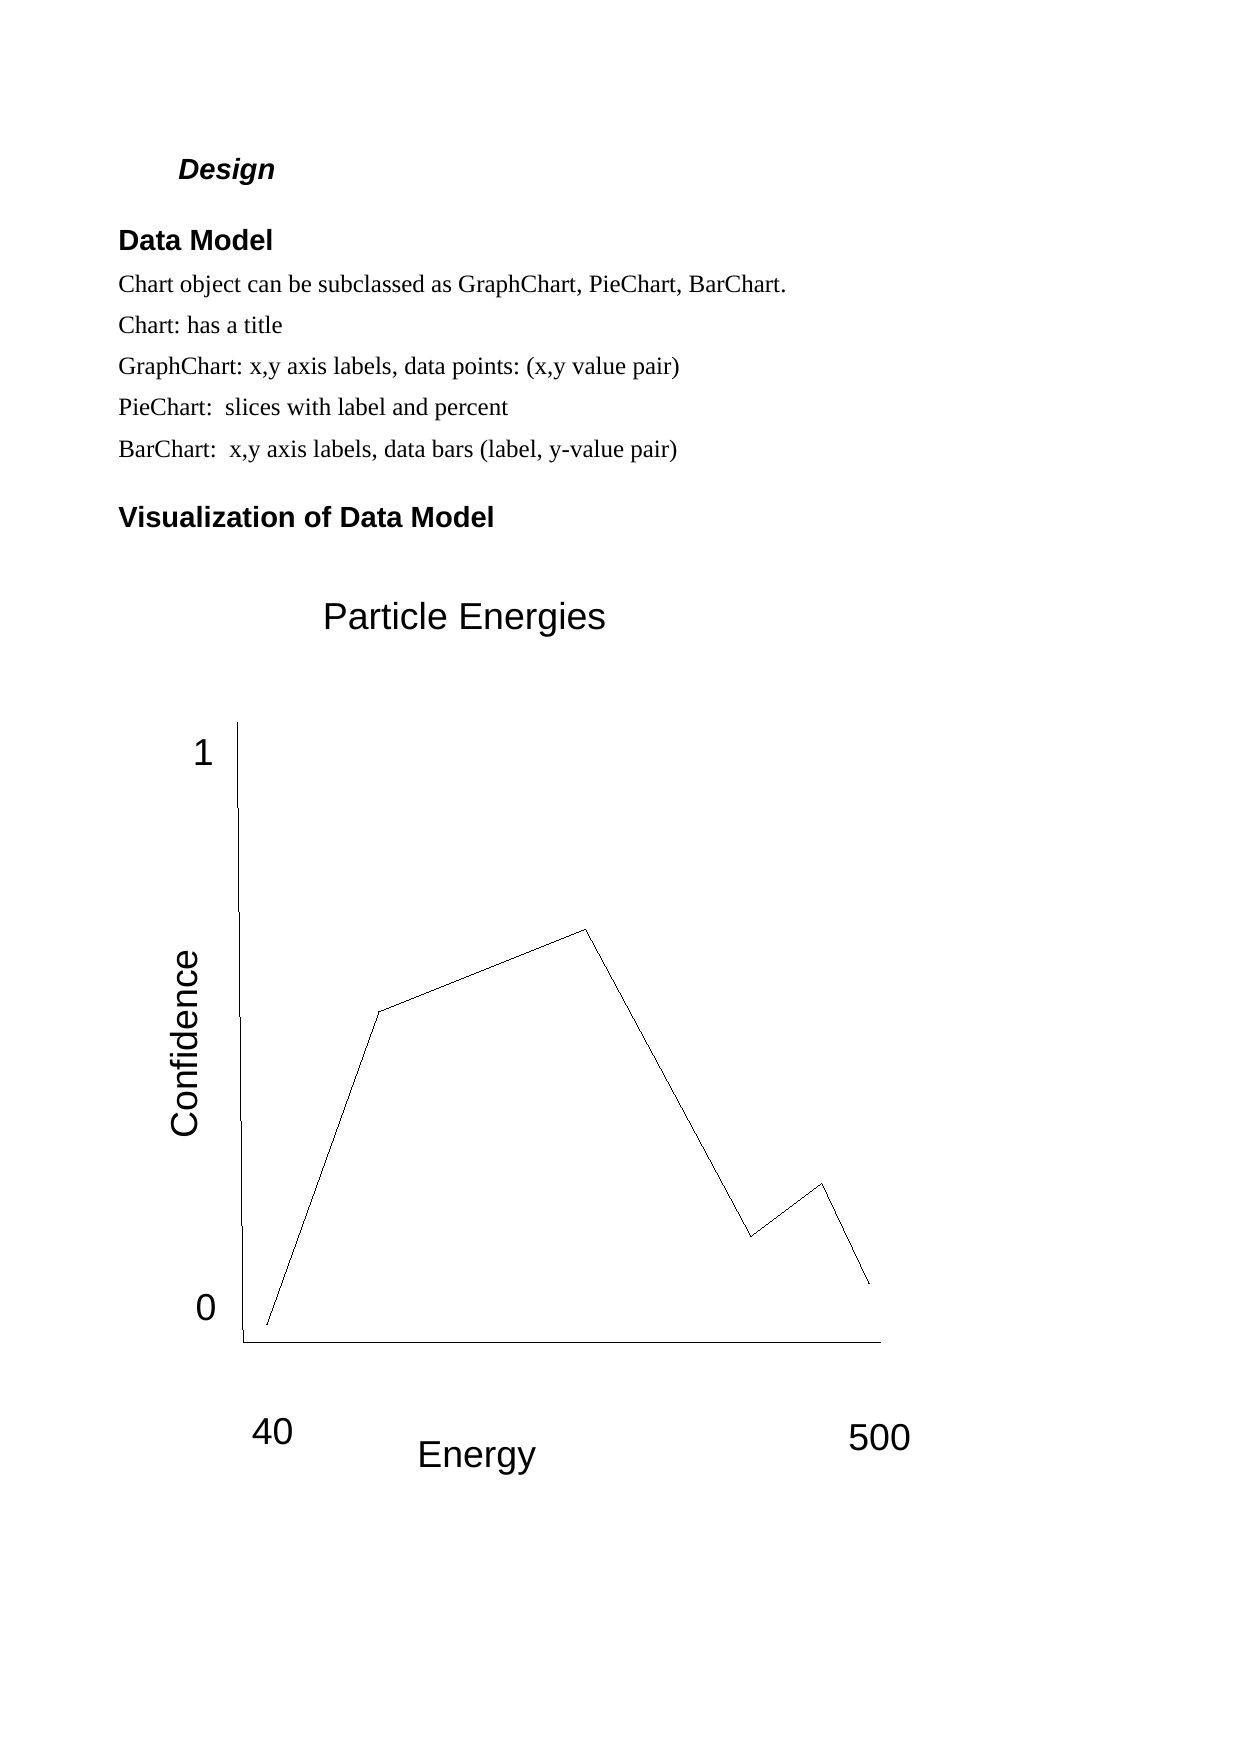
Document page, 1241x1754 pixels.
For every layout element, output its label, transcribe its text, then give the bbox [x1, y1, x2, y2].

text GraphChart: x,y axis labels, data points: (x,y value pair) [118, 351, 1122, 380]
text BarChart: x,y axis labels, data bars (label, y-value pair) [118, 434, 1122, 462]
subtitle Data Model [118, 223, 1122, 256]
text Chart object can be subclassed as GraphChart, PieChart, BarChart. [118, 269, 1122, 297]
text Chart: has a title [118, 310, 1122, 339]
subtitle Design [118, 118, 1122, 185]
subtitle Visualization of Data Model [118, 500, 1122, 533]
text PieChart: slices with label and percent [118, 392, 1122, 421]
